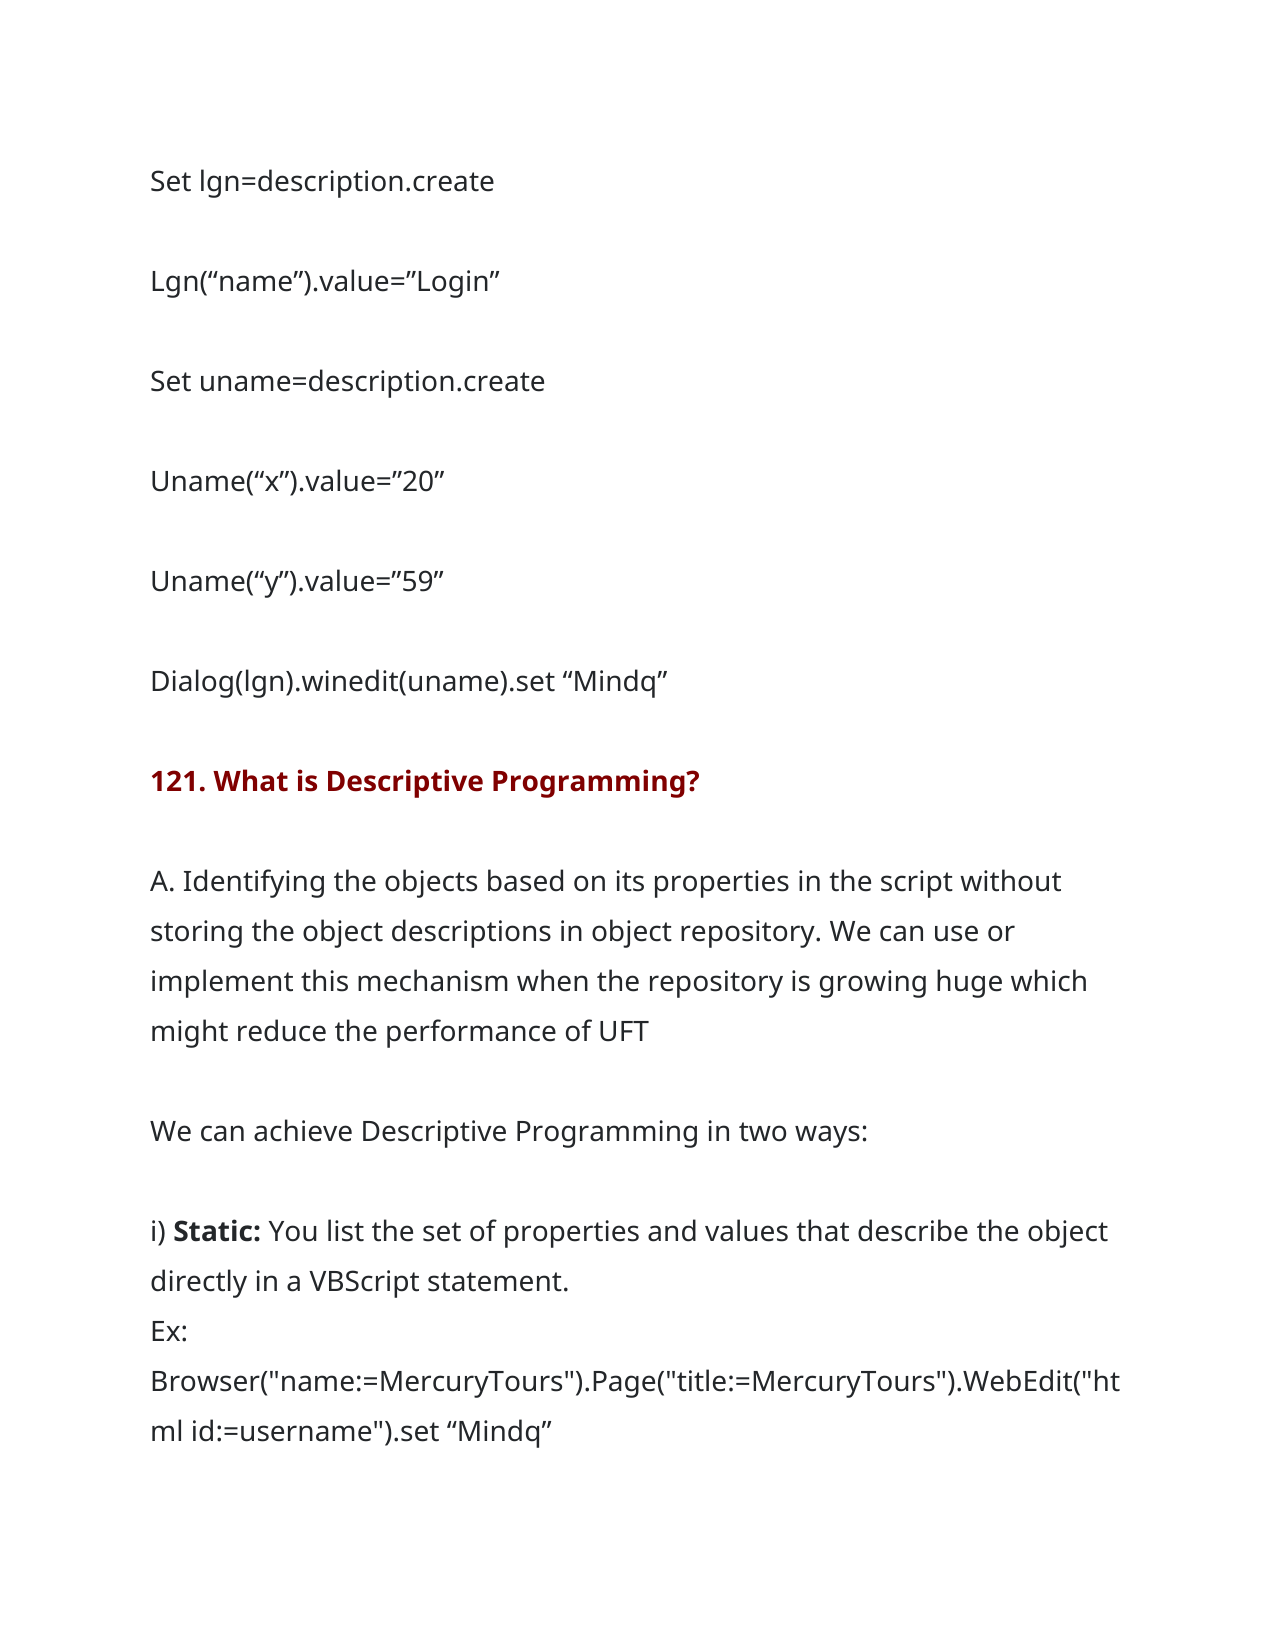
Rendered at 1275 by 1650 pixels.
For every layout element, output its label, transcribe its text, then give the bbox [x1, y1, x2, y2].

text Uname(“y”).value=”59” [150, 550, 1125, 600]
text Set lgn=description.create [150, 150, 1125, 200]
text Dialog(lgn).winedit(uname).set “Mindq” [150, 650, 1125, 700]
text We can achieve Descriptive Programming in two ways: [150, 1100, 1125, 1150]
text i) Static: You list the set of properties and values that describe the object directly in a VBScript statement. [150, 1200, 1125, 1300]
text Lgn(“name”).value=”Login” [150, 250, 1125, 300]
text 121. What is Descriptive Programming? [150, 750, 1125, 800]
text Uname(“x”).value=”20” [150, 450, 1125, 500]
text Ex: Browser("name:=MercuryTours").Page("title:=MercuryTours").WebEdit("html id:=username").set “Mindq” [150, 1300, 1125, 1450]
text Set uname=description.create [150, 350, 1125, 400]
text A. Identifying the objects based on its properties in the script without storing the object descriptions in object repository. We can use or implement this mechanism when the repository is growing huge which might reduce the performance of UFT [150, 850, 1125, 1050]
